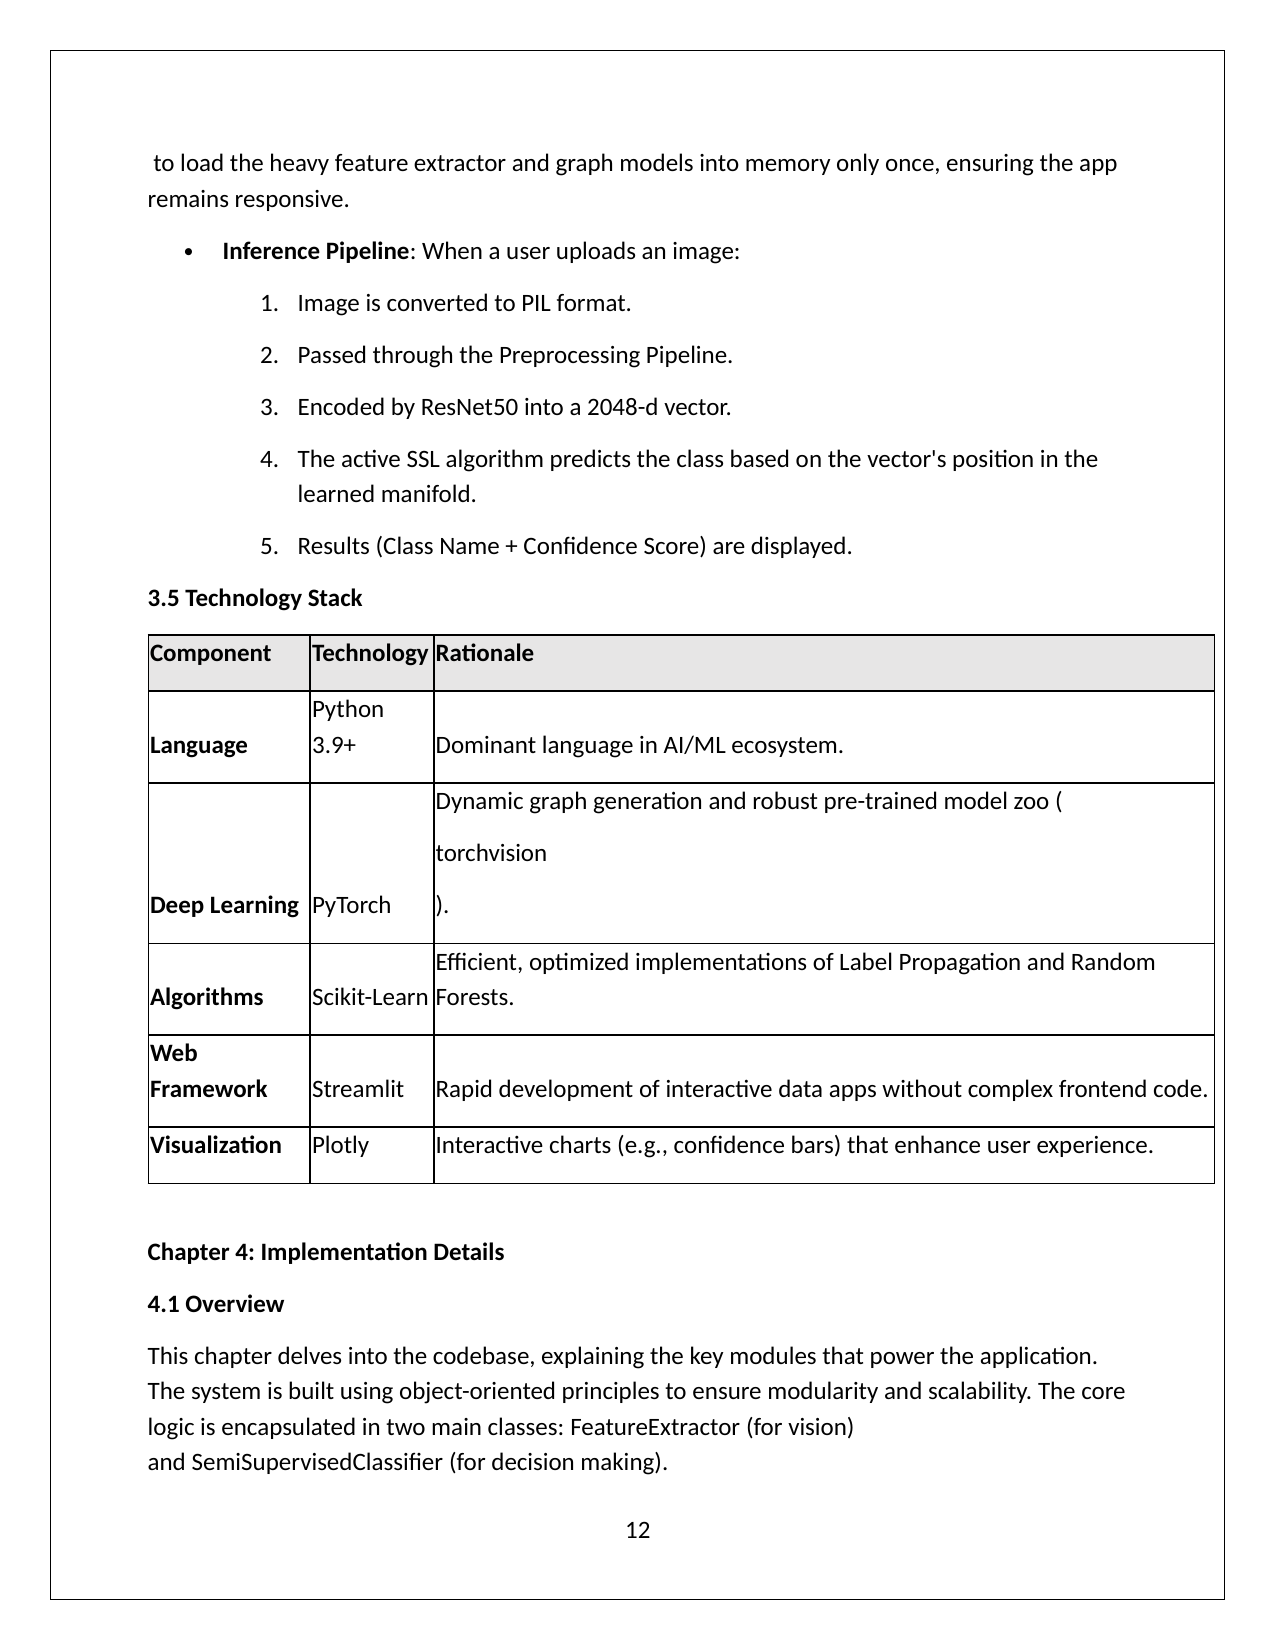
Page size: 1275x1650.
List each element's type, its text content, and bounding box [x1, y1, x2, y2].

table_cell Streamlit [311, 1036, 433, 1126]
table_header Technology [311, 636, 433, 690]
table_cell Algorithms [149, 944, 309, 1034]
text 3.5 Technology Stack [147, 582, 1127, 612]
table_cell PyTorch [311, 784, 433, 943]
list Encoded by ResNet50 into a 2048-d vector. [260, 391, 1127, 421]
table_header Rationale [435, 636, 1214, 690]
table_cell Scikit-Learn [311, 944, 433, 1034]
list Passed through the Preprocessing Pipeline. [260, 339, 1127, 369]
table_cell Interactive charts (e.g., confidence bars) that enhance user experience. [435, 1128, 1214, 1183]
list Results (Class Name + Confidence Score) are displayed. [260, 530, 1127, 561]
table_header Component [149, 636, 309, 690]
text Chapter 4: Implementation Details [147, 1236, 1127, 1267]
table_cell Dynamic graph generation and robust pre-trained model zoo ( torchvision ). [435, 784, 1214, 943]
list The active SSL algorithm predicts the class based on the vector's position in the learned manifold. [260, 443, 1127, 508]
table_cell Deep Learning [149, 784, 309, 943]
text 4.1 Overview [147, 1288, 1127, 1319]
list Image is converted to PIL format. [260, 287, 1127, 317]
list Inference Pipeline: When a user uploads an image: [185, 235, 1127, 265]
table_cell Plotly [311, 1128, 433, 1183]
table_cell Dominant language in AI/ML ecosystem. [435, 692, 1214, 782]
table_cell Python 3.9+ [311, 692, 433, 782]
text to load the heavy feature extractor and graph models into memory only once, ensuring the app remains responsive. [147, 147, 1127, 213]
table_cell Visualization [149, 1128, 309, 1183]
table_cell Efficient, optimized implementations of Label Propagation and Random Forests. [435, 944, 1214, 1034]
text This chapter delves into the codebase, explaining the key modules that power the application. The system is built using object-oriented principles to ensure modularity and scalability. The core logic is encapsulated in two main classes: FeatureExtractor (for vision) and SemiSupervisedClassifier (for decision making). [147, 1340, 1127, 1477]
table_cell Web Framework [149, 1036, 309, 1126]
table_cell Rapid development of interactive data apps without complex frontend code. [435, 1036, 1214, 1126]
table_cell Language [149, 692, 309, 782]
